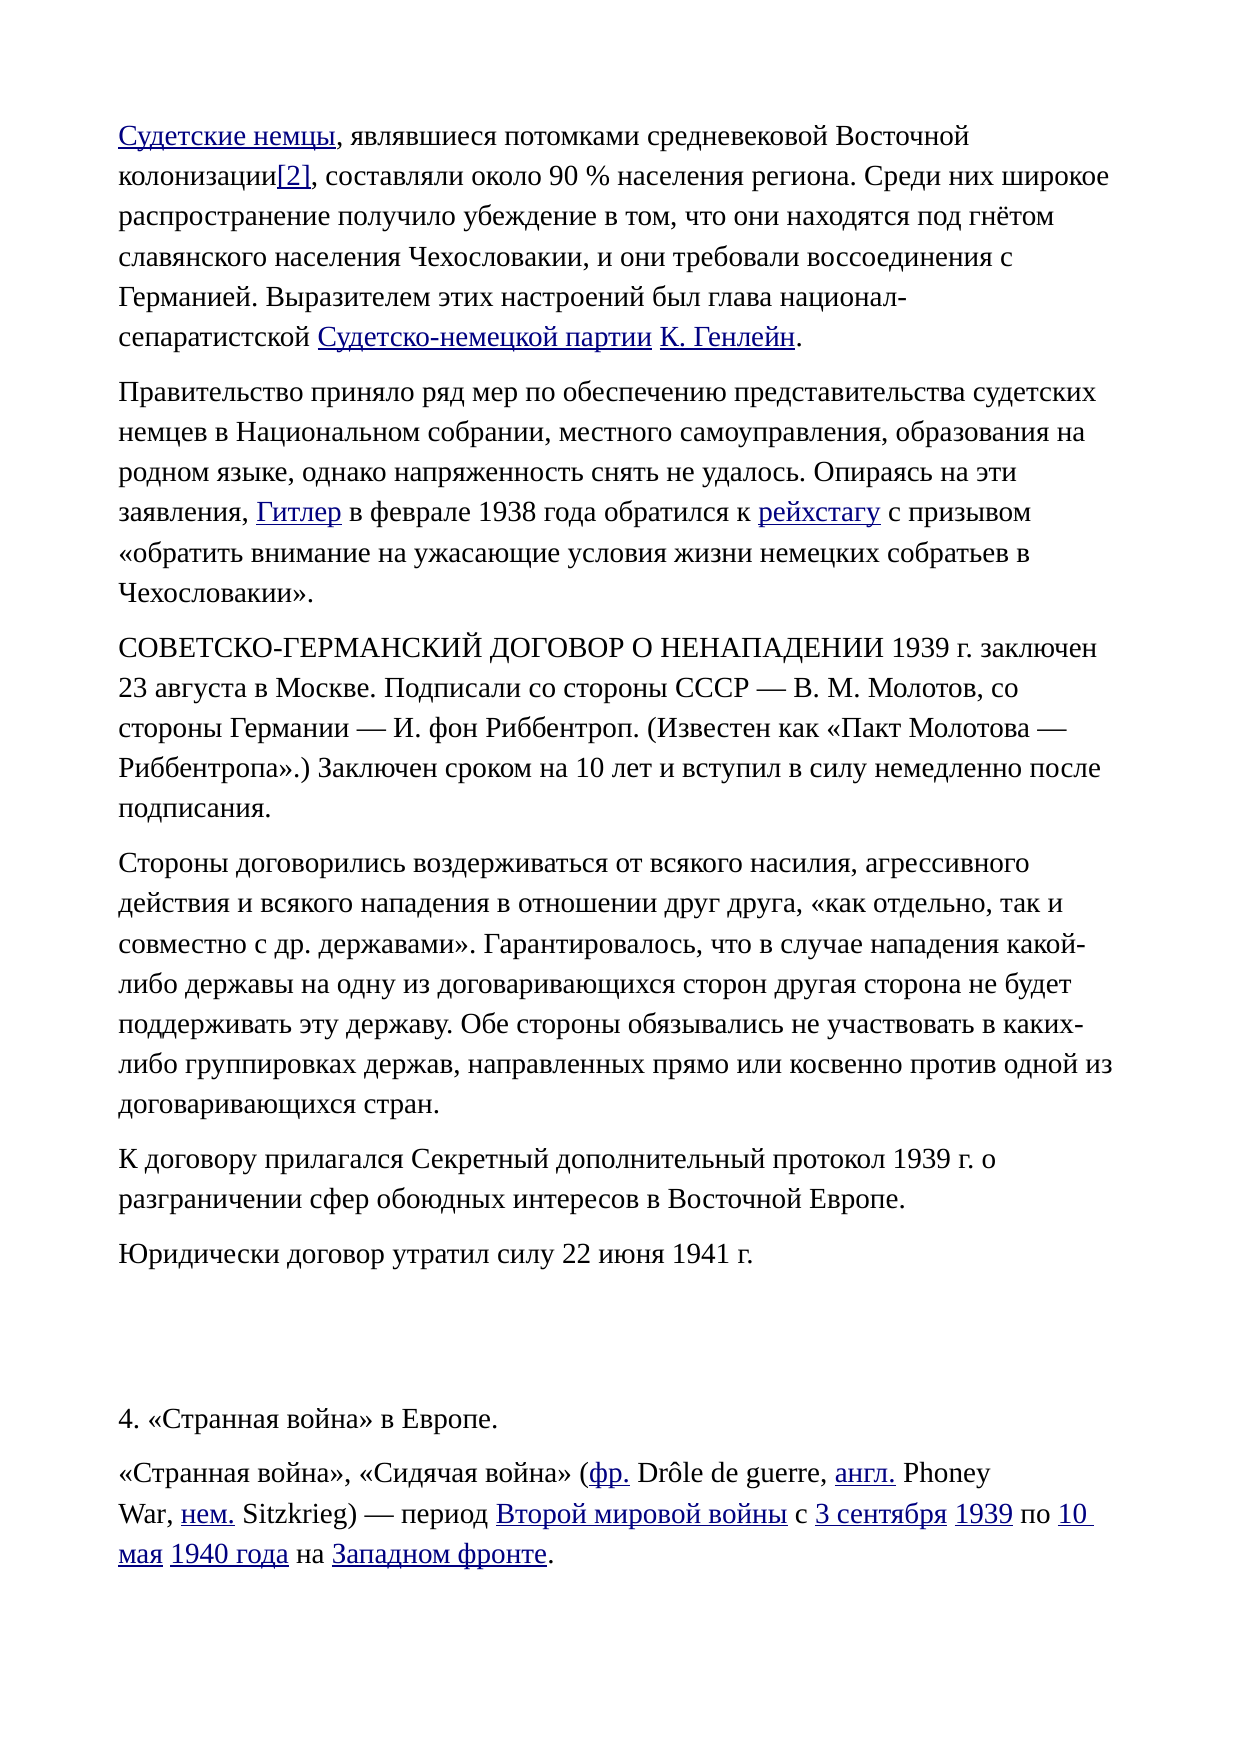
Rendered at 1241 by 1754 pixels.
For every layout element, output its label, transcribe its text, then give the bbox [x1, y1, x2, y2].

text 4. «Странная война» в Европе. [118, 1401, 1122, 1434]
text Юридически договор утратил силу 22 июня 1941 г. [118, 1236, 1122, 1270]
text «Странная война», «Сидячая война» (фр. Drôle de guerre, англ. Phoney War, нем. Sitzkrieg) — период Второй мировой войны с 3 сентября 1939 по 10 мая 1940 года на Западном фронте. [118, 1456, 1122, 1569]
text К договору прилагался Секретный дополнительный протокол 1939 г. о разграничении сфер обоюдных интересов в Восточной Европе. [118, 1141, 1122, 1215]
text Судетские немцы, являвшиеся потомками средневековой Восточной колонизации[2], составляли около 90 % населения региона. Среди них широкое распространение получило убеждение в том, что они находятся под гнётом славянского населения Чехословакии, и они требовали воссоединения с Германией. Выразителем этих настроений был глава национал-сепаратистской Судетско-немецкой партии К. Генлейн. [118, 118, 1122, 353]
text СОВЕТСКО-ГЕРМАНСКИЙ ДОГОВОР О НЕНАПАДЕНИИ 1939 г. заключен 23 августа в Москве. Подписали со стороны СССР — В. М. Молотов, со стороны Германии — И. фон Риббентроп. (Известен как «Пакт Молотова — Риббентропа».) Заключен сроком на 10 лет и вступил в силу немедленно после подписания. [118, 630, 1122, 824]
text Стороны договорились воздерживаться от всякого насилия, агрессивного действия и всякого нападения в отношении друг друга, «как отдельно, так и совместно с др. державами». Гарантировалось, что в случае нападения какой-либо державы на одну из договаривающихся сторон другая сторона не будет поддерживать эту державу. Обе стороны обязывались не участвовать в каких-либо группировках держав, направленных прямо или косвенно против одной из договаривающихся стран. [118, 845, 1122, 1120]
text Правительство приняло ряд мер по обеспечению представительства судетских немцев в Национальном собрании, местного самоуправления, образования на родном языке, однако напряженность снять не удалось. Опираясь на эти заявления, Гитлер в феврале 1938 года обратился к рейхстагу с призывом «обратить внимание на ужасающие условия жизни немецких собратьев в Чехословакии». [118, 374, 1122, 608]
